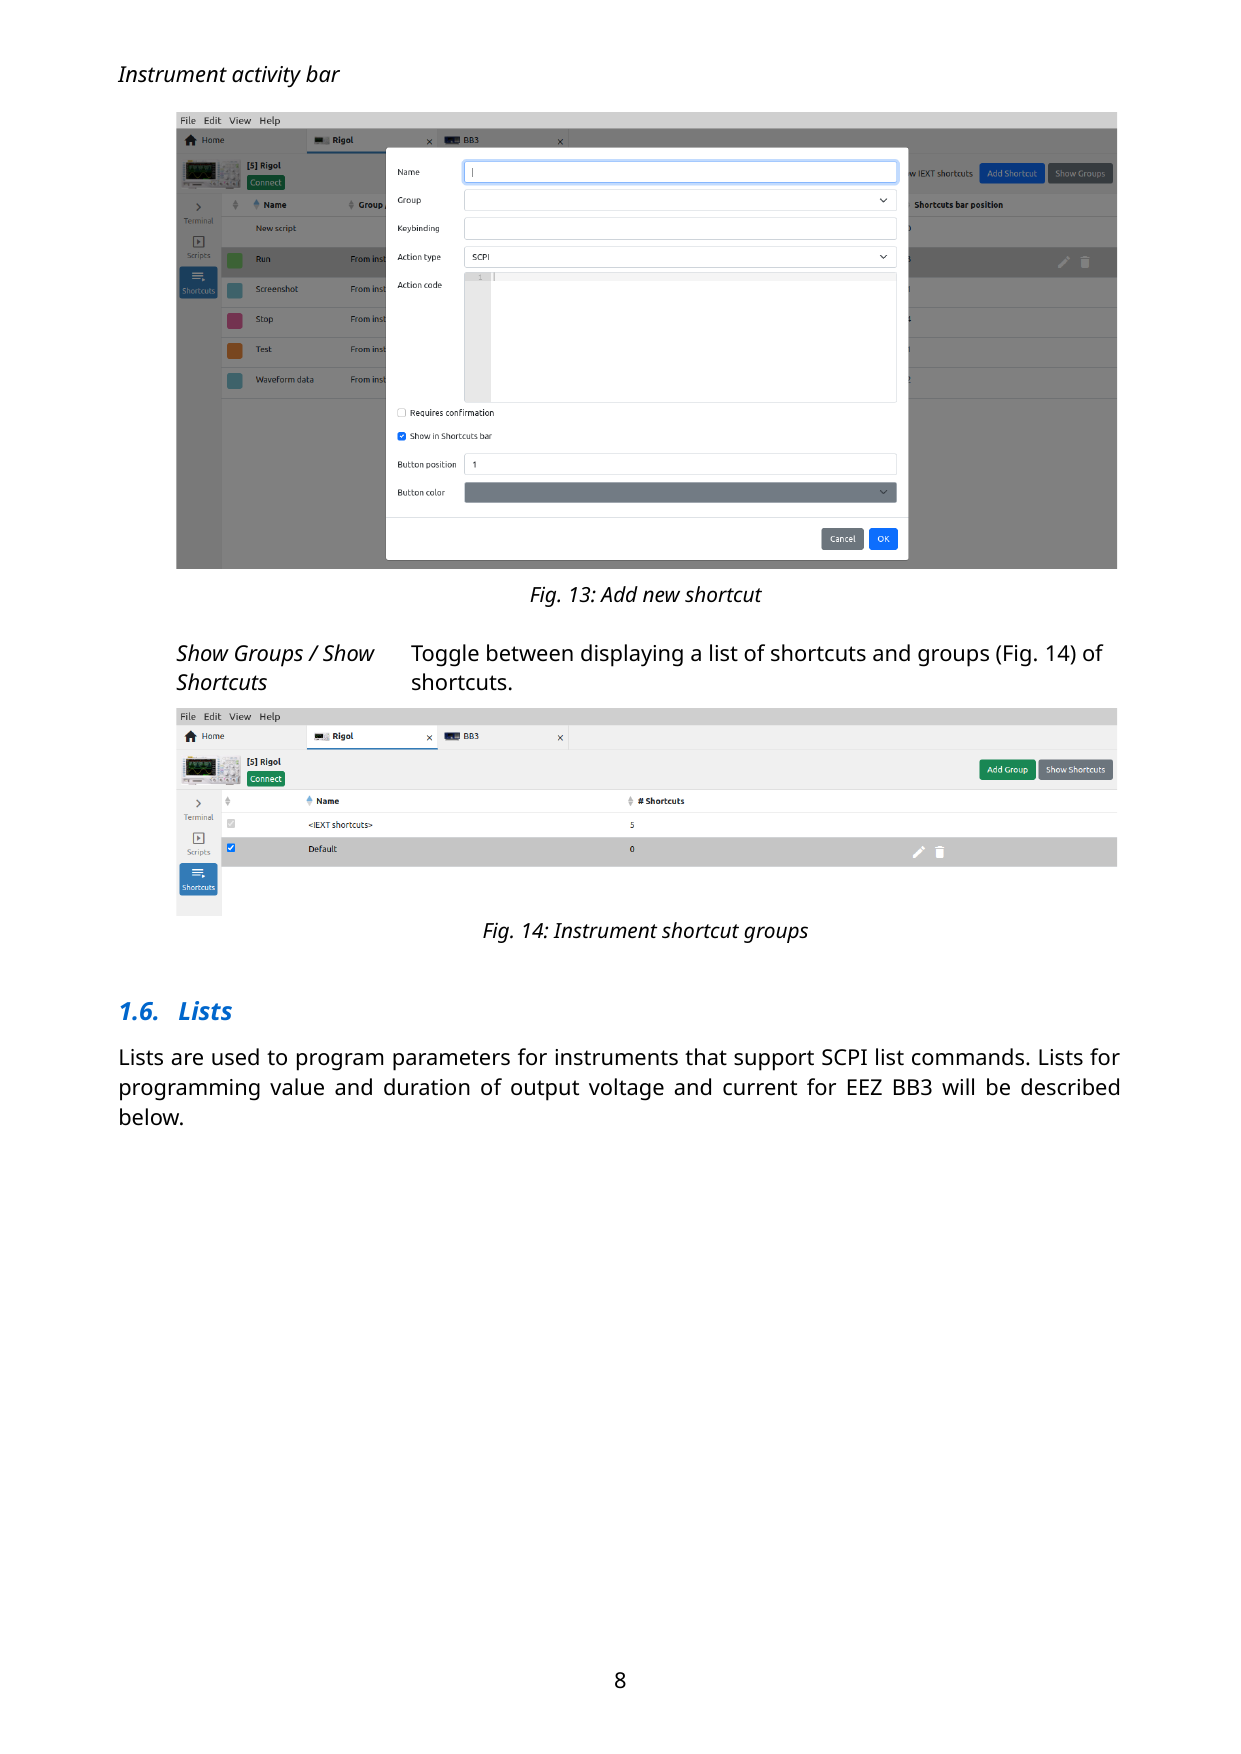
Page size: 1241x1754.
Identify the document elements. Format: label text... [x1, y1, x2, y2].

table_cell [118, 703, 171, 967]
picture [176, 112, 1118, 569]
table_cell [171, 703, 1123, 967]
picture [176, 708, 1118, 916]
table_cell Toggle between displaying a list of shortcuts and groups (Fig. 14) of shortcuts. [405, 632, 1123, 703]
text Lists are used to program parameters for instruments that support SCPI list commands. Lists for programming value and duration of output voltage and current for EEZ BB3 will be described below. [118, 1042, 1122, 1132]
subtitle Lists [118, 993, 1122, 1028]
table_cell Show Groups / Show Shortcuts [171, 632, 405, 703]
table_cell [118, 107, 171, 632]
table_cell [171, 107, 1123, 632]
table_cell [118, 632, 171, 703]
